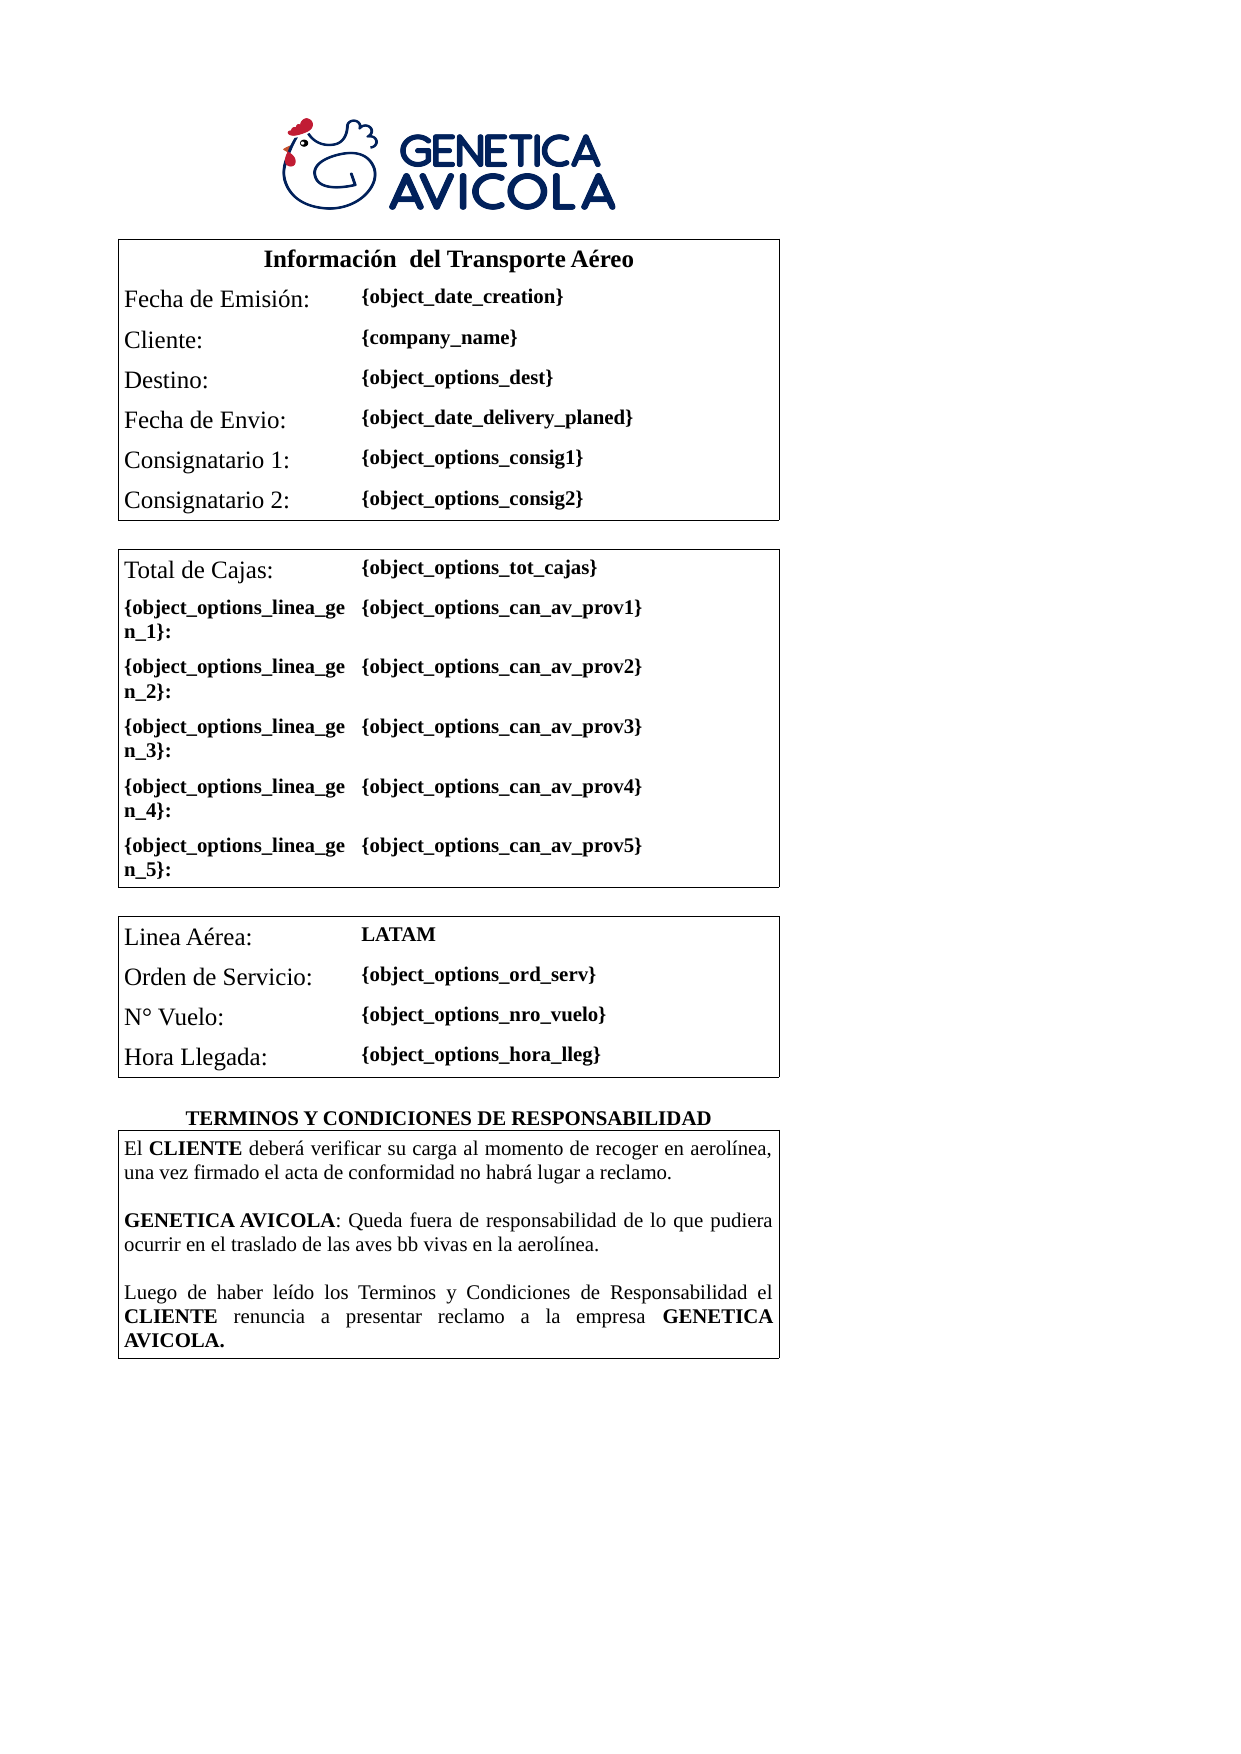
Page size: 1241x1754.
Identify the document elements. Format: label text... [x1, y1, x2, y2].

table_cell Consignatario 1: [119, 440, 356, 480]
table_cell Fecha de Envio: [119, 399, 356, 439]
table_cell {object_options_can_av_prov3} [356, 708, 779, 768]
table_cell Total de Cajas: [119, 550, 356, 589]
table_cell {object_options_linea_gen_3}: [119, 708, 356, 768]
table_cell Orden de Servicio: [119, 956, 356, 996]
table_cell Destino: [119, 359, 356, 399]
table_cell {object_date_delivery_planed} [356, 399, 779, 439]
table_cell {object_options_nro_vuelo} [356, 996, 779, 1037]
table_cell Hora Llegada: [119, 1037, 356, 1077]
table_header Información del Transporte Aéreo [119, 240, 779, 279]
table_cell {object_options_ord_serv} [356, 956, 779, 996]
table_cell {object_options_dest} [356, 359, 779, 399]
table_cell {object_options_can_av_prov4} [356, 768, 779, 827]
table_cell [118, 888, 356, 916]
table_cell {object_options_linea_gen_4}: [119, 768, 356, 827]
table_cell {object_options_linea_gen_1}: [119, 589, 356, 649]
table_cell {object_options_can_av_prov2} [356, 649, 779, 708]
table_cell [356, 888, 779, 916]
table_cell TERMINOS Y CONDICIONES DE RESPONSABILIDAD [118, 1078, 779, 1130]
table_cell {object_options_consig2} [356, 480, 779, 520]
table_cell LATAM [356, 917, 779, 956]
table_cell Linea Aérea: [119, 917, 356, 956]
picture [282, 118, 616, 210]
table_cell {object_date_creation} [356, 279, 779, 319]
table_cell {object_options_can_av_prov5} [356, 828, 779, 887]
table_cell {object_options_can_av_prov1} [356, 589, 779, 649]
table_cell Cliente: [119, 319, 356, 359]
table_cell [118, 521, 356, 549]
table_cell Consignatario 2: [119, 480, 356, 520]
table_cell [356, 521, 779, 549]
table_cell N° Vuelo: [119, 996, 356, 1037]
table_cell El CLIENTE deberá verificar su carga al momento de recoger en aerolínea, una vez firmado el acta de conformidad no habrá lugar a reclamo. GENETICA AVICOLA: Queda fuera de responsabilidad de lo que pudiera ocurrir en el traslado de las aves bb vivas en la aerolínea. Luego de haber leído los Terminos y Condiciones de Responsabilidad el CLIENTE renuncia a presentar reclamo a la empresa GENETICA AVICOLA. [119, 1131, 779, 1358]
table_cell {object_options_linea_gen_5}: [119, 828, 356, 887]
table_cell {object_options_hora_lleg} [356, 1037, 779, 1077]
table_cell {company_name} [356, 319, 779, 359]
table_cell {object_options_linea_gen_2}: [119, 649, 356, 708]
table_cell {object_options_tot_cajas} [356, 550, 779, 589]
table_cell Fecha de Emisión: [119, 279, 356, 319]
table_cell {object_options_consig1} [356, 440, 779, 480]
